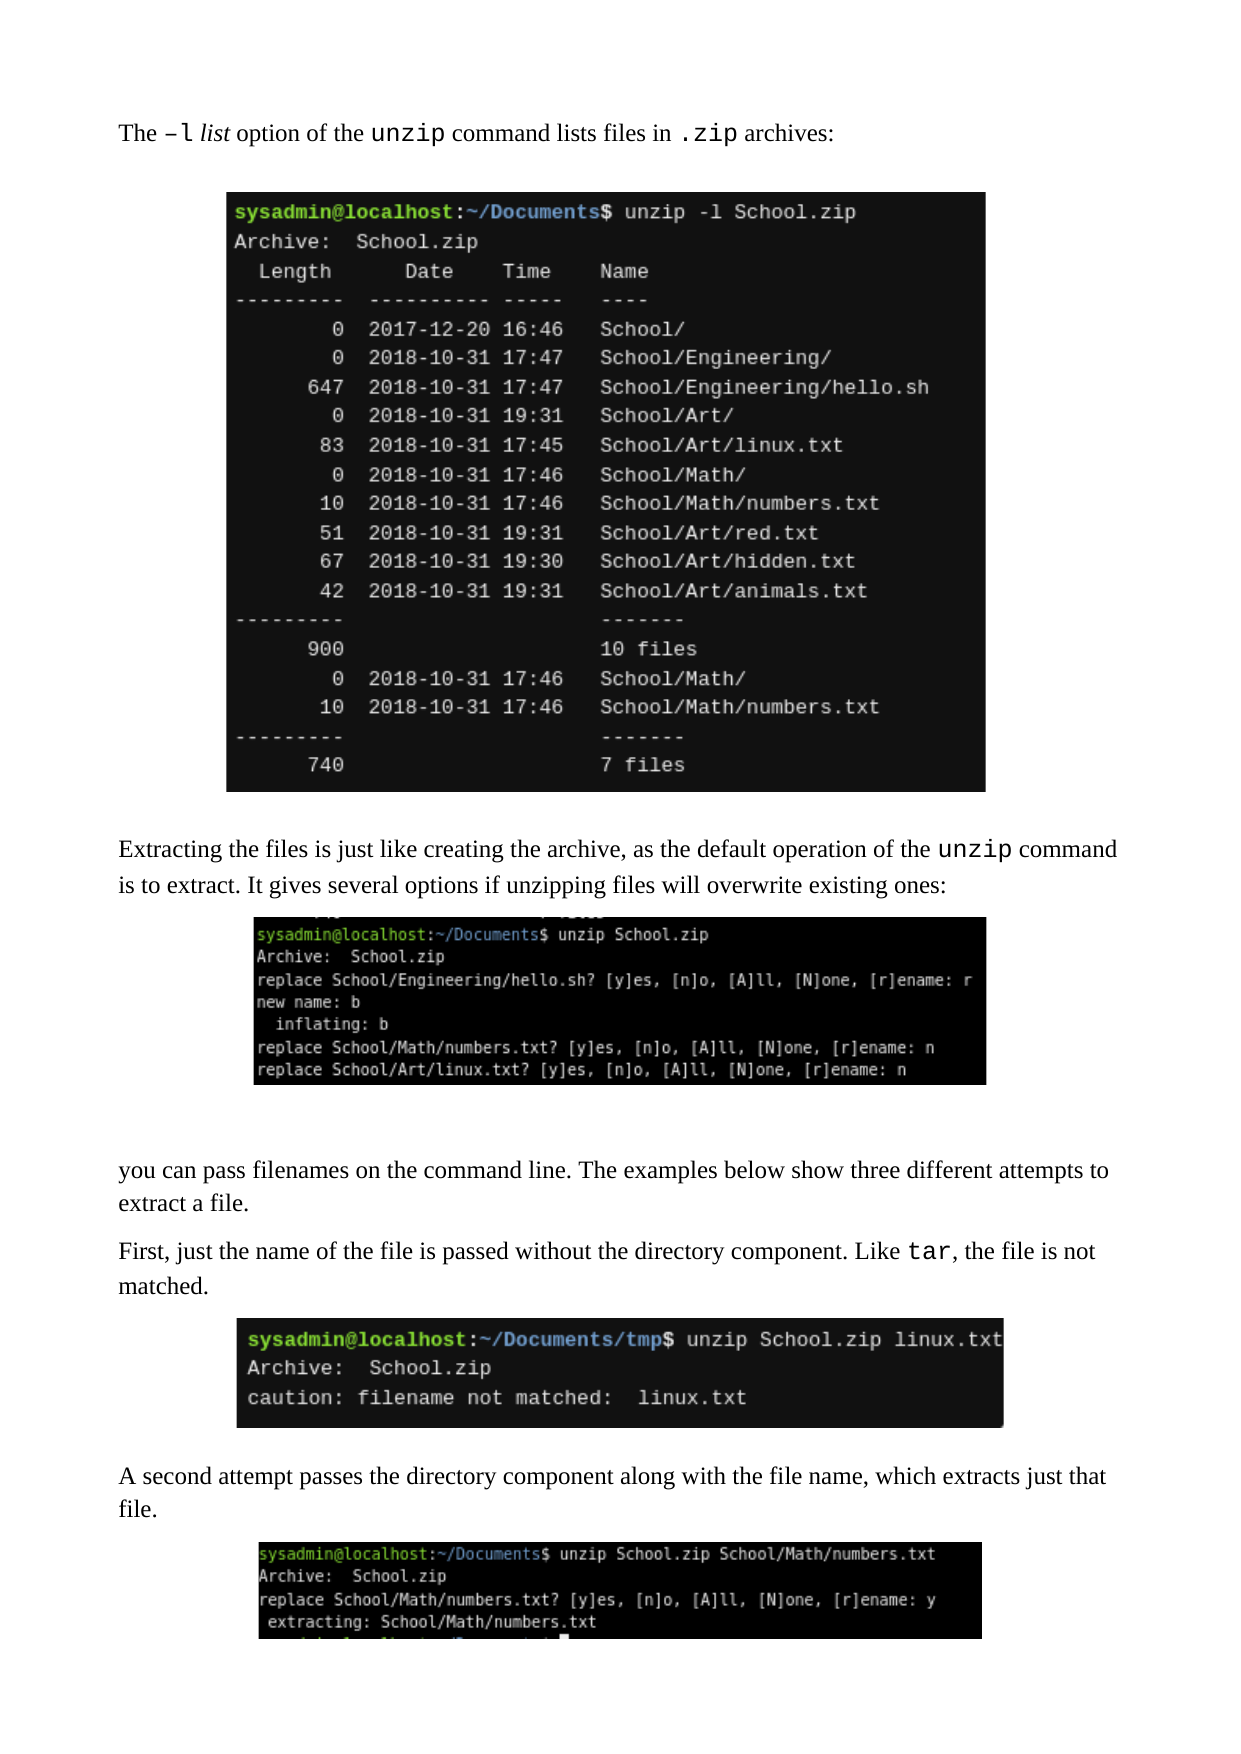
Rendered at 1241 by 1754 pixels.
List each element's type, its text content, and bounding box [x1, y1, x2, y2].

text you can pass filenames on the command line. The examples below show three different attempts to extract a file. [118, 1155, 1122, 1217]
text Extracting the files is just like creating the archive, as the default operation of the unzip command is to extract. It gives several options if unzipping files will overwrite existing ones: [118, 834, 1122, 898]
picture [236, 1318, 1004, 1428]
text The –l list option of the unzip command lists files in .zip archives: [118, 118, 1122, 149]
text First, just the name of the file is passed without the directory component. Like tar, the file is not matched. [118, 1236, 1122, 1300]
picture [258, 1542, 982, 1639]
text A second attempt passes the directory component along with the file name, which extracts just that file. [118, 1461, 1122, 1523]
picture [253, 917, 987, 1085]
picture [226, 192, 986, 792]
